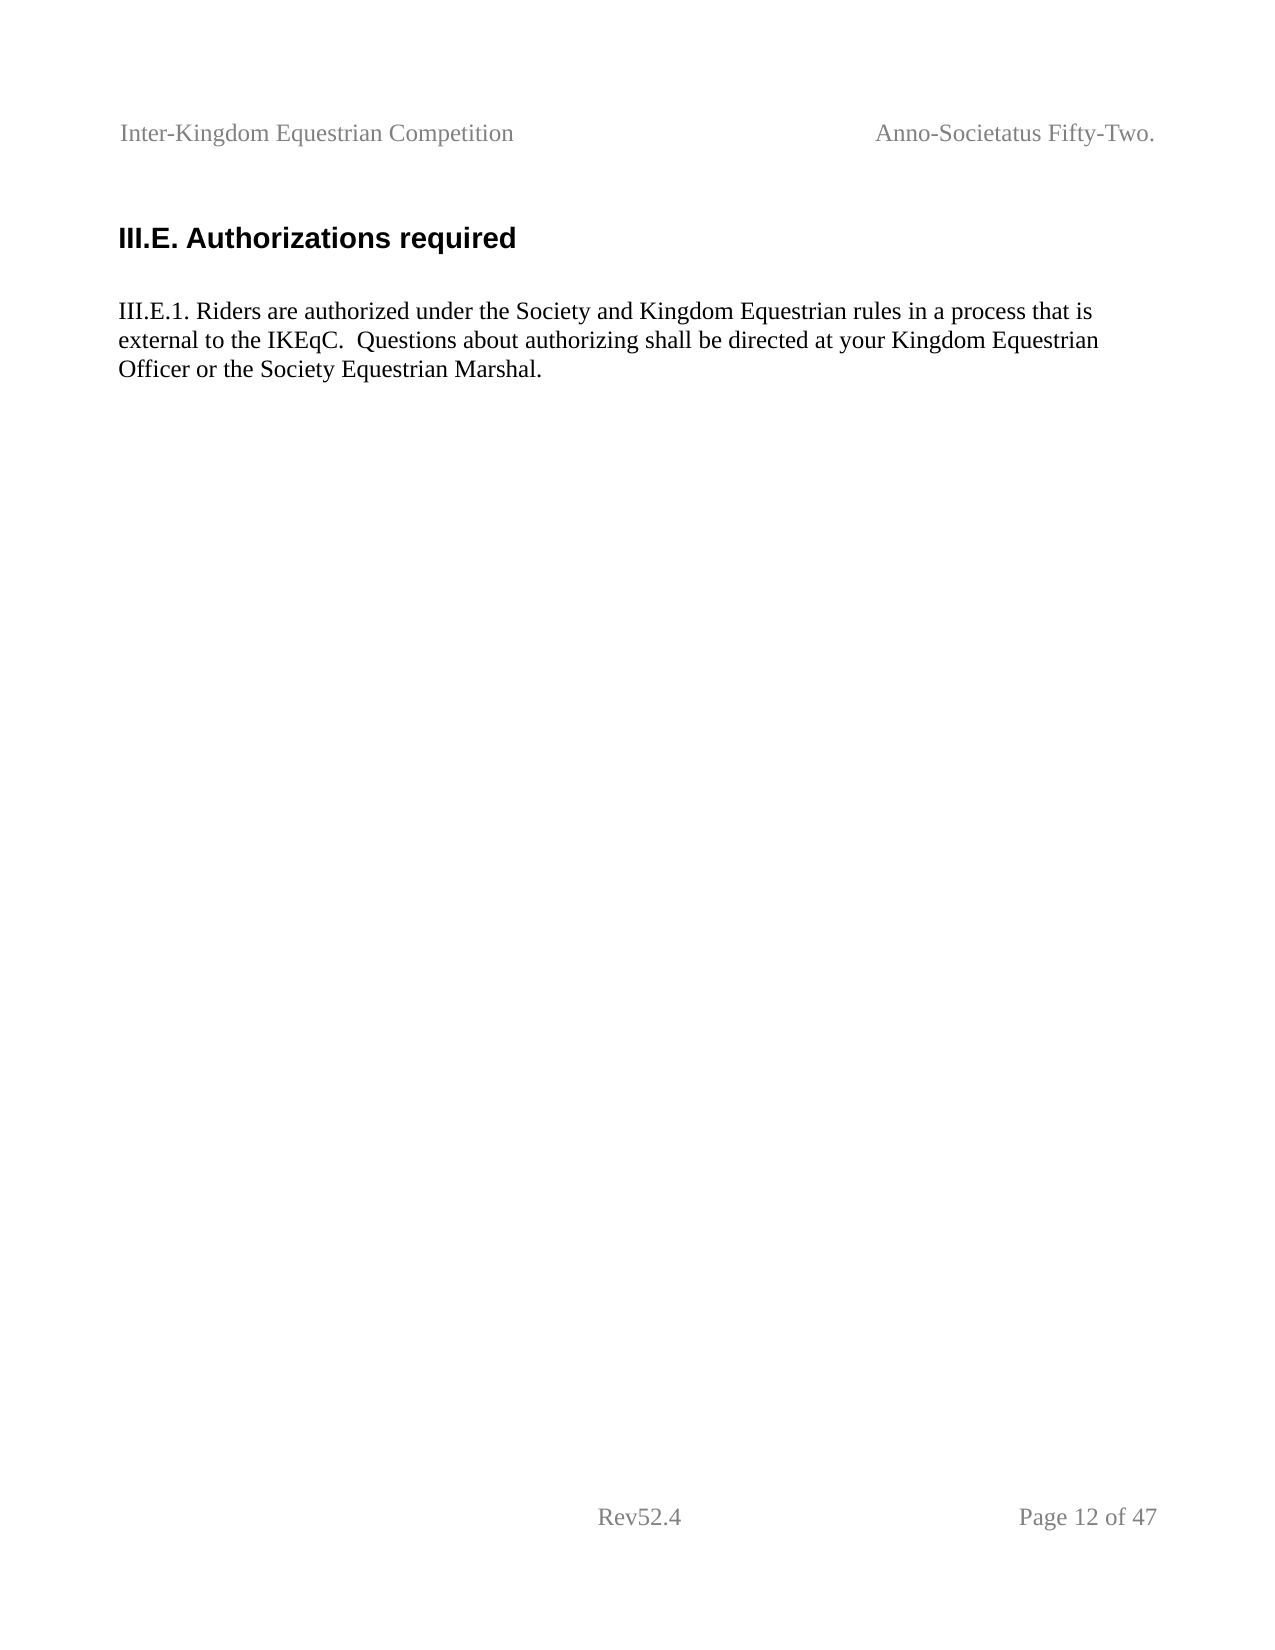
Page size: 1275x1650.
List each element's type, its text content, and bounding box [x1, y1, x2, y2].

subtitle III.E. Authorizations required [118, 221, 1157, 255]
text III.E.1. Riders are authorized under the Society and Kingdom Equestrian rules in a process that is external to the IKEqC. Questions about authorizing shall be directed at your Kingdom Equestrian Officer or the Society Equestrian Marshal. [118, 296, 1157, 383]
